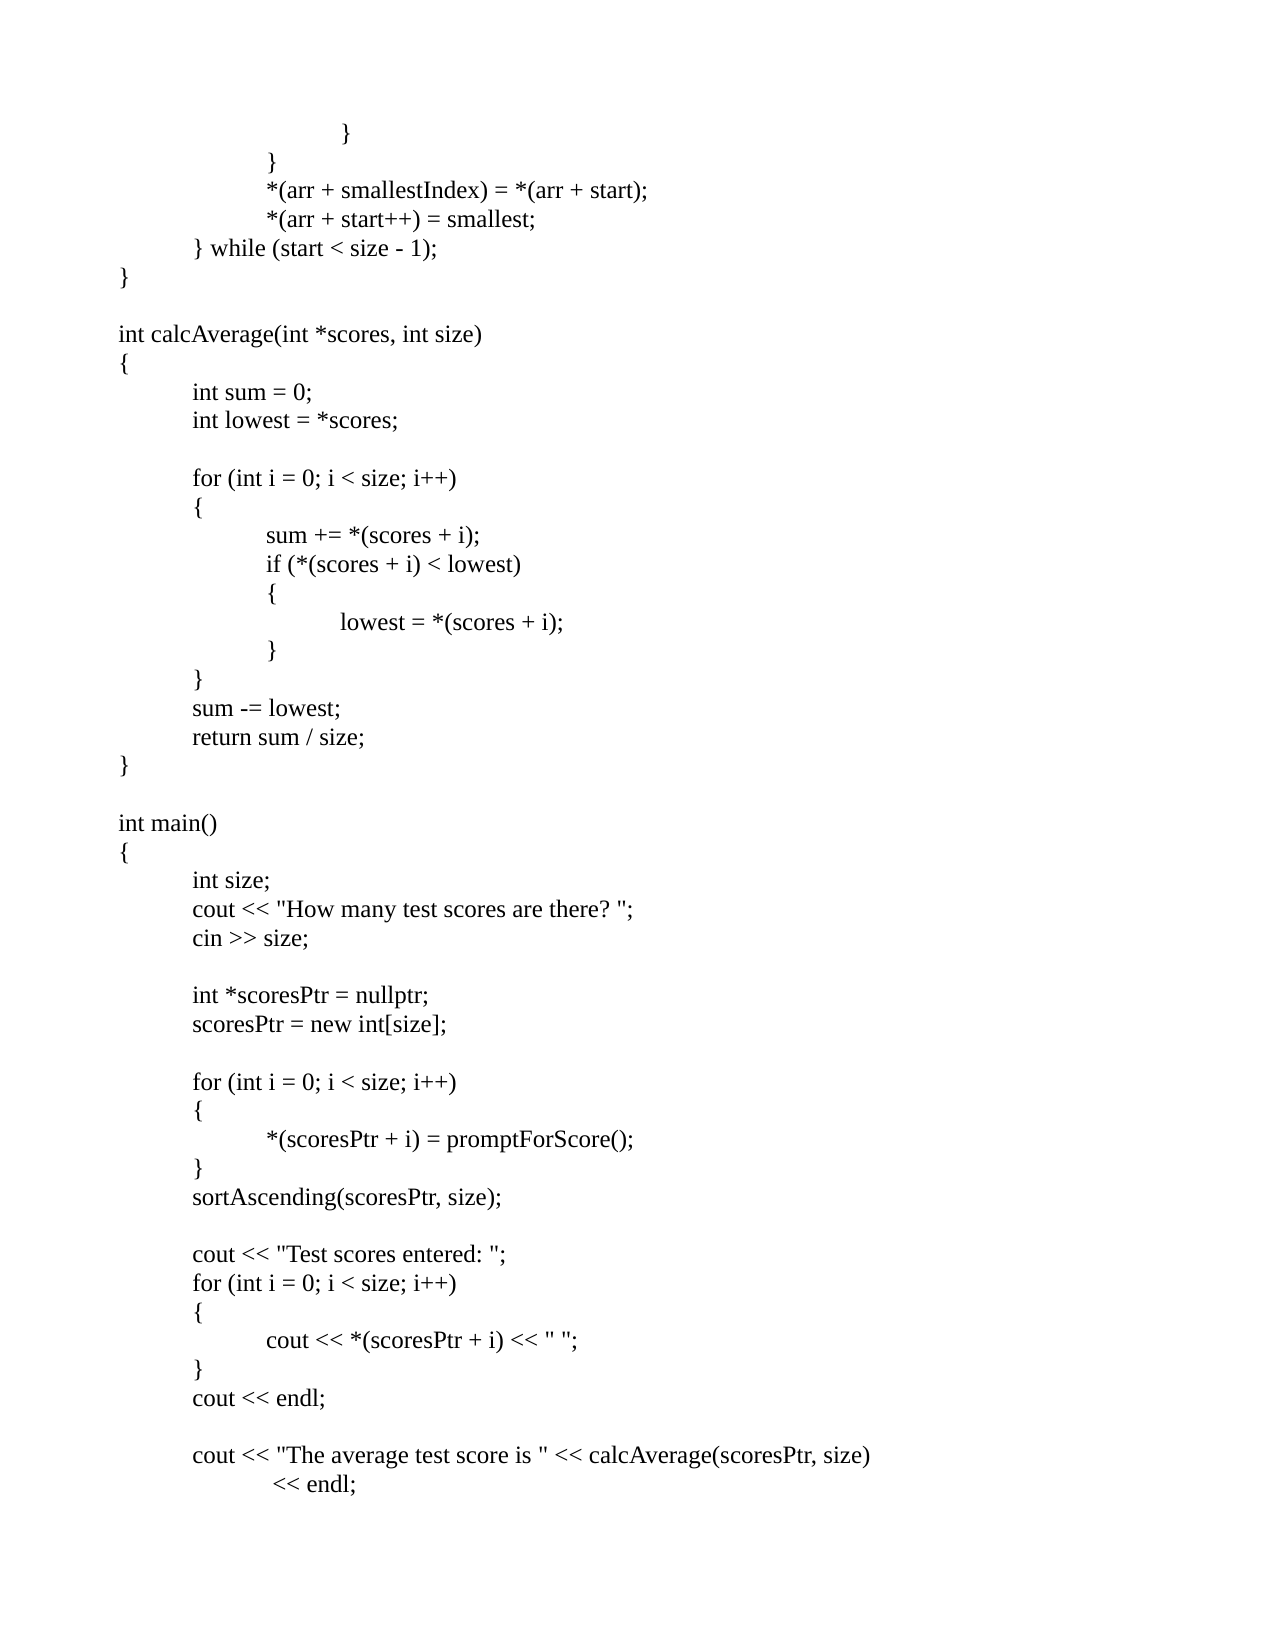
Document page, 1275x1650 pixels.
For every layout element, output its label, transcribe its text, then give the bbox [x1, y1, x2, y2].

text int calcAverage(int *scores, int size) [118, 319, 1157, 348]
text scoresPtr = new int[size]; [118, 1009, 1157, 1038]
text sortAscending(scoresPtr, size); [118, 1182, 1157, 1211]
text } [118, 1354, 1157, 1383]
text sum += *(scores + i); [118, 521, 1157, 549]
text int *scoresPtr = nullptr; [118, 981, 1157, 1009]
text { [118, 492, 1157, 521]
text if (*(scores + i) < lowest) [118, 549, 1157, 578]
text *(arr + start++) = smallest; [118, 204, 1157, 233]
text *(scoresPtr + i) = promptForScore(); [118, 1124, 1157, 1153]
text cin >> size; [118, 923, 1157, 952]
text << endl; [118, 1469, 1157, 1498]
text } [118, 751, 1157, 779]
text { [118, 578, 1157, 607]
text int main() [118, 808, 1157, 837]
text cout << "The average test score is " << calcAverage(scoresPtr, size) [118, 1441, 1157, 1469]
text { [118, 837, 1157, 866]
text for (int i = 0; i < size; i++) [118, 1268, 1157, 1297]
text *(arr + smallestIndex) = *(arr + start); [118, 176, 1157, 204]
text } while (start < size - 1); [118, 233, 1157, 262]
text { [118, 1096, 1157, 1124]
text for (int i = 0; i < size; i++) [118, 463, 1157, 492]
text int sum = 0; [118, 377, 1157, 406]
text lowest = *(scores + i); [118, 607, 1157, 636]
text for (int i = 0; i < size; i++) [118, 1067, 1157, 1096]
text cout << endl; [118, 1383, 1157, 1412]
text cout << "Test scores entered: "; [118, 1239, 1157, 1268]
text } [118, 262, 1157, 291]
text int size; [118, 866, 1157, 894]
text } [118, 636, 1157, 664]
text } [118, 1153, 1157, 1182]
text } [118, 118, 1157, 147]
text return sum / size; [118, 722, 1157, 751]
text } [118, 147, 1157, 176]
text int lowest = *scores; [118, 406, 1157, 434]
text { [118, 348, 1157, 377]
text { [118, 1297, 1157, 1326]
text cout << *(scoresPtr + i) << " "; [118, 1326, 1157, 1354]
text } [118, 664, 1157, 693]
text sum -= lowest; [118, 693, 1157, 722]
text cout << "How many test scores are there? "; [118, 894, 1157, 923]
